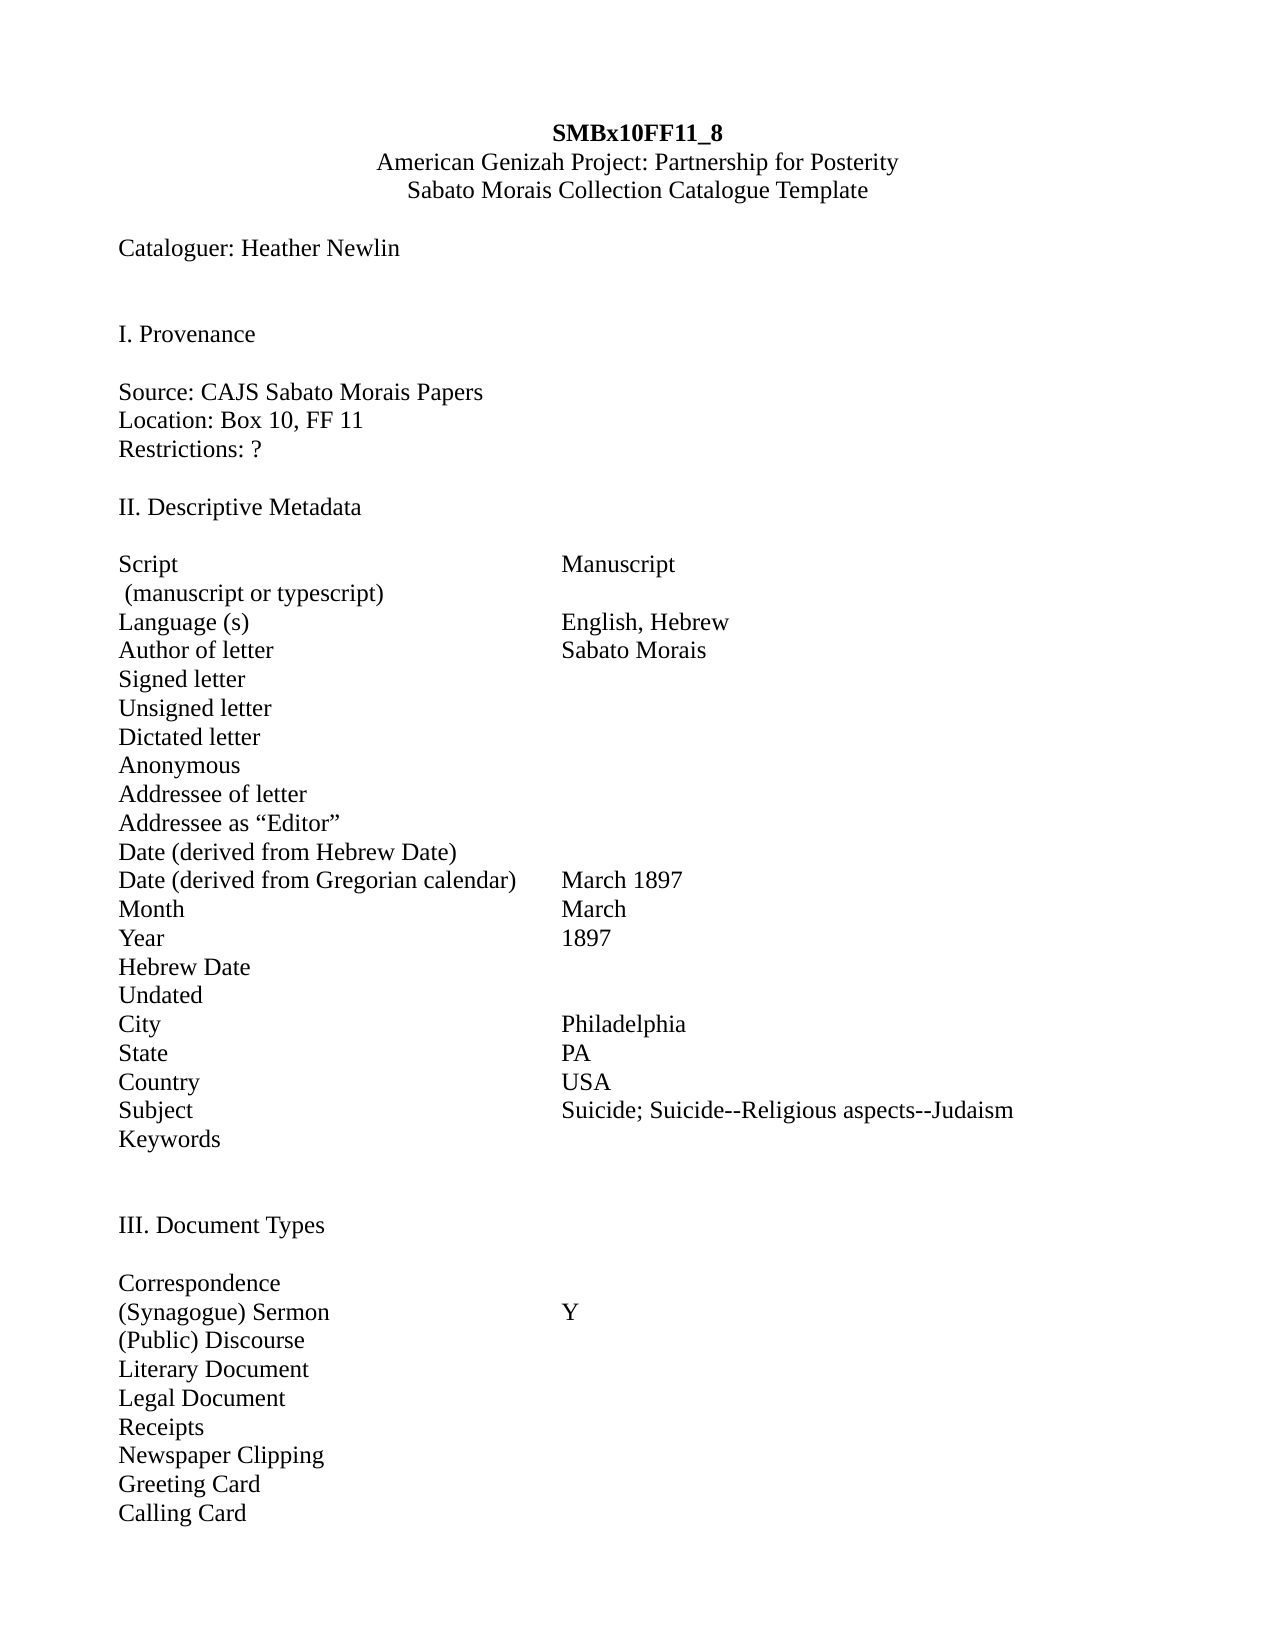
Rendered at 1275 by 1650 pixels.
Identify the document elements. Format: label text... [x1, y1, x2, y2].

text Script Manuscript [118, 549, 1157, 578]
text Author of letter Sabato Morais [118, 636, 1157, 664]
text State PA [118, 1038, 1157, 1067]
text Greeting Card [118, 1469, 1157, 1498]
text City Philadelphia [118, 1009, 1157, 1038]
text Correspondence [118, 1268, 1157, 1297]
text Location: Box 10, FF 11 [118, 406, 1157, 434]
text SMBx10FF11_8 [118, 118, 1157, 147]
text Source: CAJS Sabato Morais Papers [118, 377, 1157, 406]
text Month March [118, 894, 1157, 923]
text III. Document Types [118, 1211, 1157, 1239]
text (manuscript or typescript) [118, 578, 1157, 607]
text Calling Card [118, 1498, 1157, 1527]
text Cataloguer: Heather Newlin [118, 233, 1157, 262]
text Date (derived from Hebrew Date) [118, 837, 1157, 866]
text Year 1897 [118, 923, 1157, 952]
text Unsigned letter [118, 693, 1157, 722]
text Newspaper Clipping [118, 1441, 1157, 1469]
text Undated [118, 981, 1157, 1009]
text Restrictions: ? [118, 434, 1157, 463]
text American Genizah Project: Partnership for Posterity [118, 147, 1157, 176]
text Keywords [118, 1124, 1157, 1153]
text Signed letter [118, 664, 1157, 693]
text (Public) Discourse [118, 1326, 1157, 1354]
text Legal Document [118, 1383, 1157, 1412]
text Subject Suicide; Suicide--Religious aspects--Judaism [118, 1096, 1157, 1124]
text Date (derived from Gregorian calendar) March 1897 [118, 866, 1157, 894]
text Receipts [118, 1412, 1157, 1441]
text II. Descriptive Metadata [118, 492, 1157, 521]
text Language (s) English, Hebrew [118, 607, 1157, 636]
text Country USA [118, 1067, 1157, 1096]
text Hebrew Date [118, 952, 1157, 981]
text Addressee as “Editor” [118, 808, 1157, 837]
text Anonymous [118, 751, 1157, 779]
text I. Provenance [118, 319, 1157, 348]
text Addressee of letter [118, 779, 1157, 808]
text (Synagogue) Sermon Y [118, 1297, 1157, 1326]
text Literary Document [118, 1354, 1157, 1383]
text Dictated letter [118, 722, 1157, 751]
text Sabato Morais Collection Catalogue Template [118, 176, 1157, 204]
